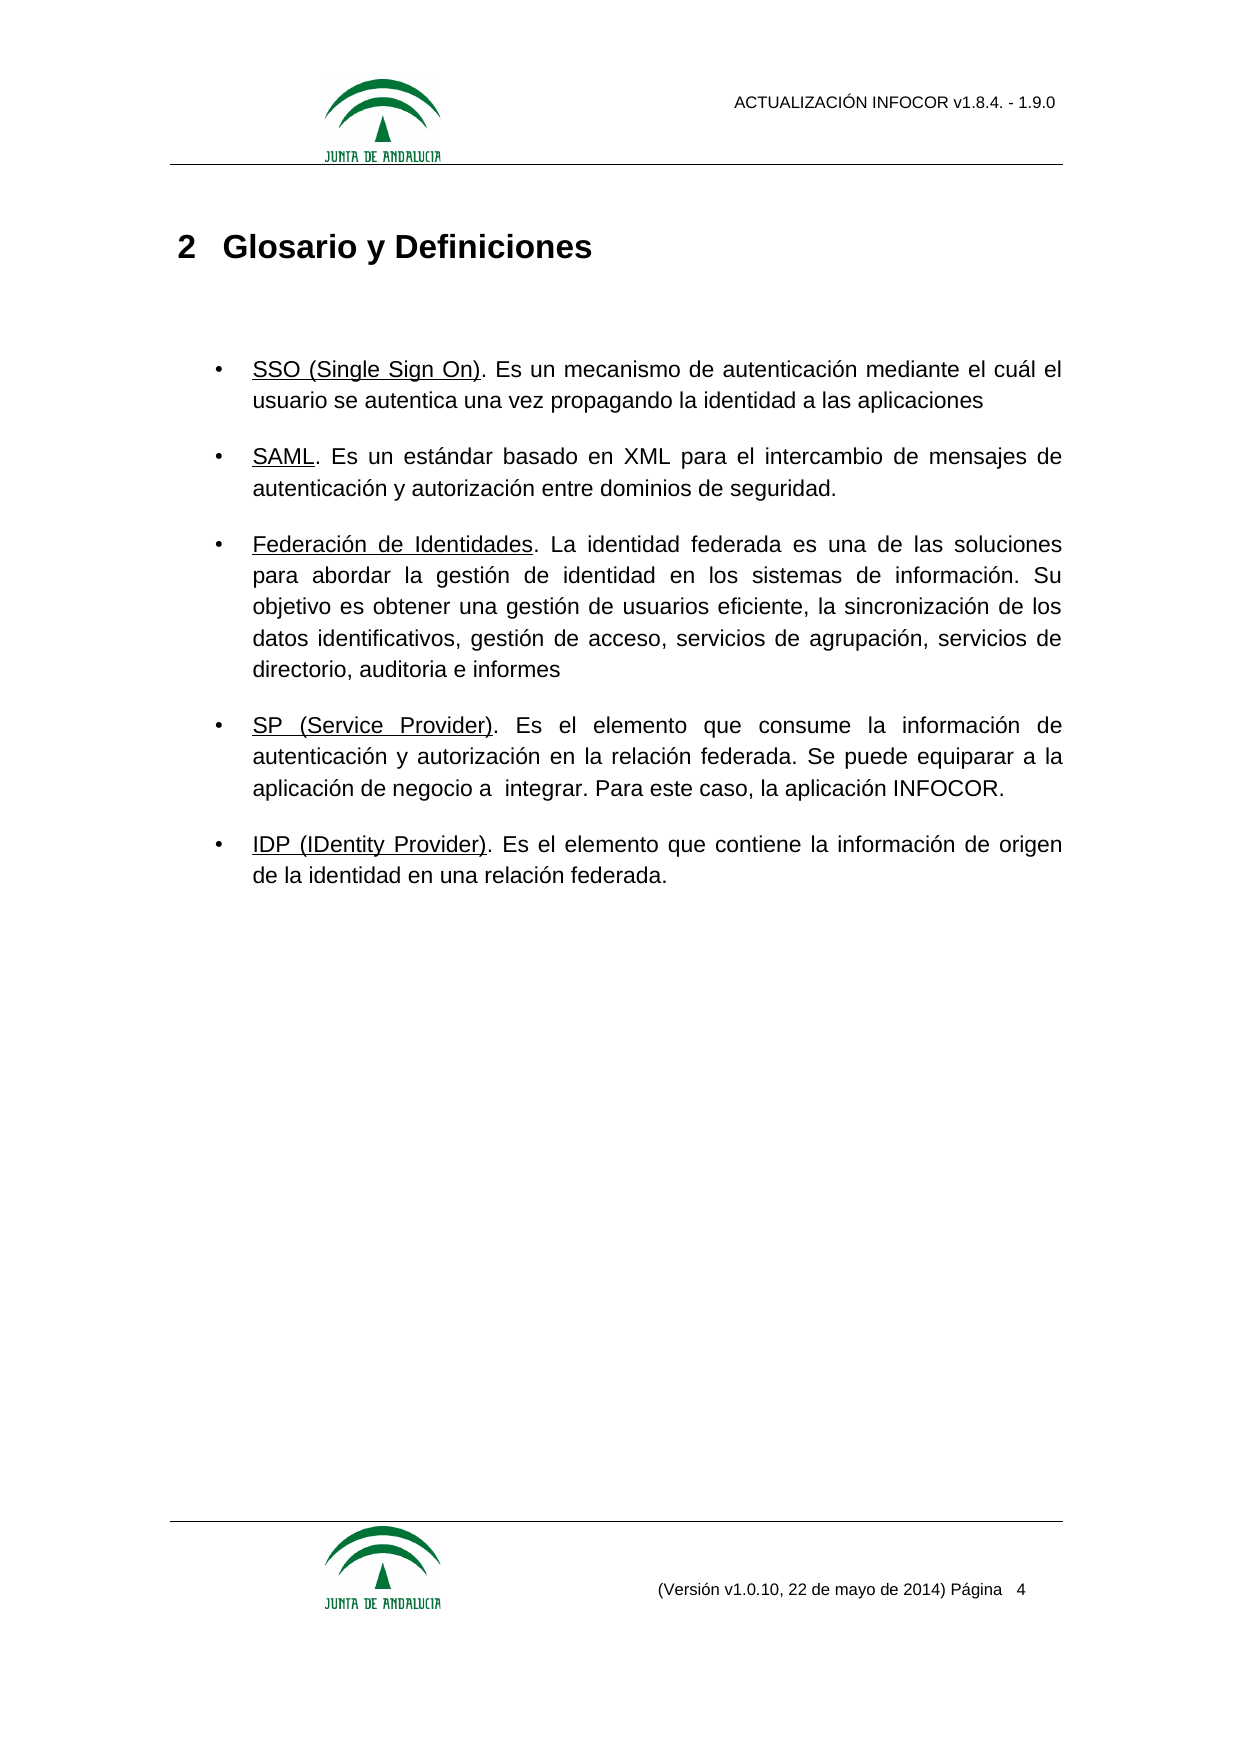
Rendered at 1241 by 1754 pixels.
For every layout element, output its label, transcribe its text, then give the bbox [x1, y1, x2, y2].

list IDP (IDentity Provider). Es el elemento que contiene la información de origen de la identidad en una relación federada. [215, 827, 1063, 890]
picture [324, 79, 441, 162]
list SP (Service Provider). Es el elemento que consume la información de autenticación y autorización en la relación federada. Se puede equiparar a la aplicación de negocio a integrar. Para este caso, la aplicación INFOCOR. [215, 708, 1063, 802]
list SSO (Single Sign On). Es un mecanismo de autenticación mediante el cuál el usuario se autentica una vez propagando la identidad a las aplicaciones [215, 352, 1063, 415]
list Federación de Identidades. La identidad federada es una de las soluciones para abordar la gestión de identidad en los sistemas de información. Su objetivo es obtener una gestión de usuarios eficiente, la sincronización de los datos identificativos, gestión de acceso, servicios de agrupación, servicios de directorio, auditoria e informes [215, 527, 1063, 683]
list SAML. Es un estándar basado en XML para el intercambio de mensajes de autenticación y autorización entre dominios de seguridad. [215, 440, 1063, 502]
picture [324, 1526, 441, 1609]
subtitle Glosario y Definiciones [177, 233, 1063, 265]
